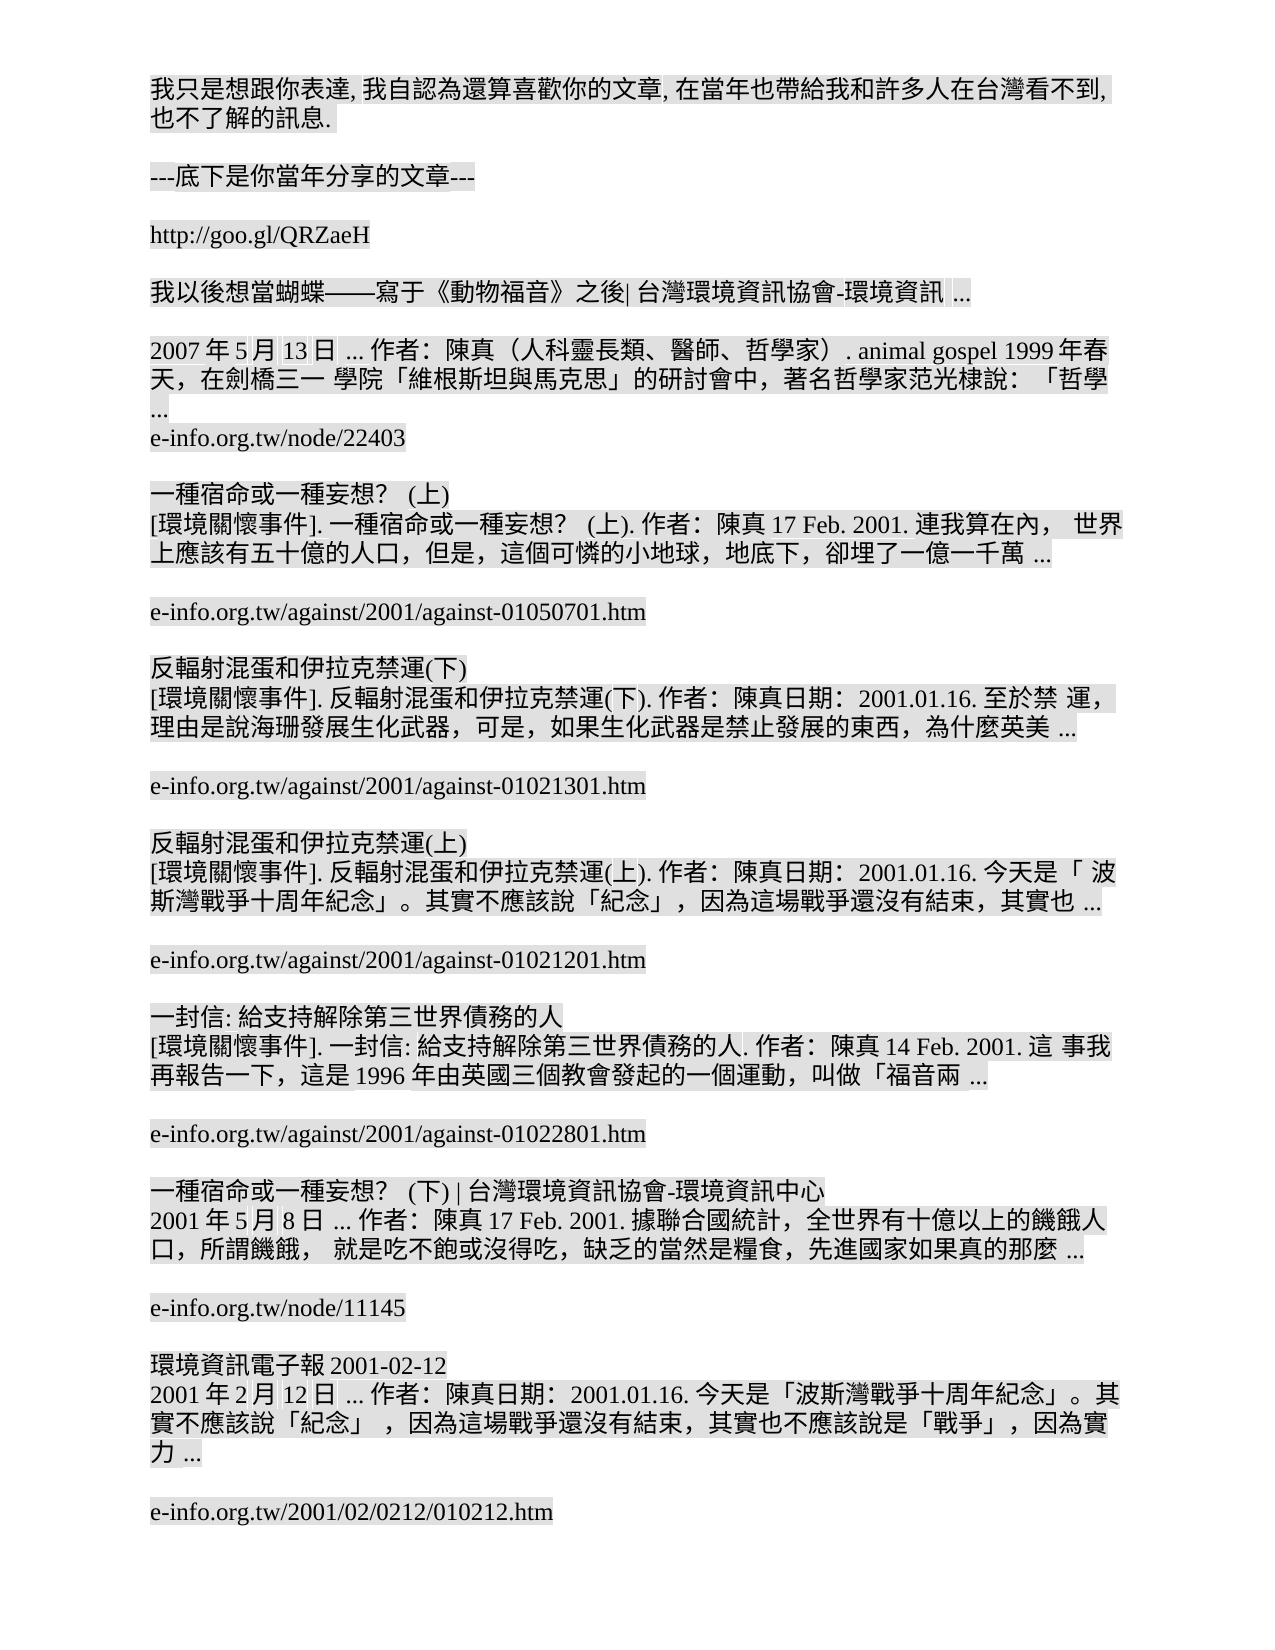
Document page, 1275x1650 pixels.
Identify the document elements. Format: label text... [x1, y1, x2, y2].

text Dear 陳真 你大概不會記得我, 我是環境資訊電子報的陳瑞賓. 之所以寫信給你, 是因為今天在讀到一篇朋友轉貼你的文章, http://goo.gl/0Bmi4i 被轉載到文思革 陳真醫師寫下的20件事 作者: 陳真（授權轉載） | 一月 27, 2016 讀著你從學生時代, 出國, 回國當醫生的那段歷史, 讓我更加認識你. 很抱歉, 這也是事實. 因為, 早年高中時期, 1985年代, 雖然我也會跟著在後頭遊行, 但, 比較像是好奇, 也抱著跑套的心態, 想多了解. 坦白說, 我還是屬於那種傻傻念書, 準備聯考的學生. 只是, 在過程中, 多了很多的好奇, 以及不解. 包含明明我雖然跟在遊行後頭散步, 但, 感受到整個過程都很平和, 為什麼報紙要寫這群人是暴民??? 有很多的往事, 暫且略過不談. 之所以, 費心找到這裡留言給你, 純然是早年的email應該也失效了. 在文章中, 我看到你寫了一段, 如下: 2001年，我和學姊從劍橋坐車去倫敦，參加波斯灣戰爭十周年紀念，跟幾十個英國人一起躺在大馬路上阻礙交通藉以抗爭，差點被警察逮捕，遣送回國。警察也許不忍心看我們 “提早畢業"，最後只是把我們丟在路邊了事。事後，我寫了一篇 “反輻射混蛋與伊拉克禁運" 的文章，講述美軍在侵略伊拉克戰爭中大量使用恐佈的貧鈾彈，製造出大量癌症病患和畸形兒。寫完之後，十幾個網路與平面媒體刊登。記得有個環境資訊電子報，好像很懷疑貧鈾彈是我自己瞎掰似的，也是一直要我舉證。 基本上, 我也完全忘光, 當年的狀況. 但, 我是學生態的, 再加上我從國外授權我翻譯ENS Environmental news service的新聞裡, 也有提過耗乏鈾, 或貧鈾彈的內容, 所以, 我很能理解這問題. 其實, 就是打坦克或堡壘用的"穿甲彈", 火炮的威力不單純取決於爆炸的威力, 還有穿透力. 穿透力最簡單就是用"動能" 1/2MV2之類的公式, 其中, 質量越大, 就容易加乘速度, 獲得更大的動能. 鈾238, 遠比銅, 鐵等強, 也比鉛重, 而且又可消耗採放射性鈾的剩餘...等 但, 我必需坦白說, 我也是大約2000年前後, 才接觸到這些訊息, 包含你的文稿內容, 都是我在台灣讀書, 讀報, 雜誌所前所未聞的. 如果不是藉由外電, 以及你, 還有少數幾位留學生, 帶回這些訊息, (前後還有人在談第三世界外債...等的議題), 我只能說, 自己就像井底之蛙吧. 我能想像的是, 應該不會要你舉証, 因為穿甲彈, 打坦克, 堡壘...有什麼好舉証的呢? 以我的反骨性格, 應該是想找你多問, 多挖一些內幕什麼的 ^_^ 最多是因為所能獲得的資訊很有限, 會多跟你詢問. 講再多, 大概也只是在回憶之間找線索罷了. 附上環境資訊電子報的資料, 供你參考. 難得我們這份沒多少人要看的刊物, 歷經16年還活著, 沒倒@@ 啊, 也感謝你當年的分享. 從以前我就朝向資料庫化, 你可隨時在網站右上角去檢索, 確認. 我不期待你文章裡修改, 美言. 因為, 那屬於你個人的記憶, 感受, 評價. 我只是想跟你表達, 我自認為還算喜歡你的文章, 在當年也帶給我和許多人在台灣看不到, 也不了解的訊息. ---底下是你當年分享的文章--- http://goo.gl/QRZaeH 我以後想當蝴蝶――寫于《動物福音》之後| 台灣環境資訊協會-環境資訊 ... 2007年5月13日 ... 作者：陳真（人科靈長類、醫師、哲學家）. animal gospel 1999年春天，在劍橋三一 學院「維根斯坦與馬克思」的研討會中，著名哲學家范光棣說：「哲學 ... e-info.org.tw/node/22403 一種宿命或一種妄想？ (上) [環境關懷事件]. 一種宿命或一種妄想？ (上). 作者：陳真17 Feb. 2001. 連我算在內， 世界上應該有五十億的人口，但是，這個可憐的小地球，地底下，卻埋了一億一千萬 ... e-info.org.tw/against/2001/against-01050701.htm 反輻射混蛋和伊拉克禁運(下) [環境關懷事件]. 反輻射混蛋和伊拉克禁運(下). 作者：陳真日期：2001.01.16. 至於禁 運，理由是說海珊發展生化武器，可是，如果生化武器是禁止發展的東西，為什麼英美 ... e-info.org.tw/against/2001/against-01021301.htm 反輻射混蛋和伊拉克禁運(上) [環境關懷事件]. 反輻射混蛋和伊拉克禁運(上). 作者：陳真日期：2001.01.16. 今天是「 波斯灣戰爭十周年紀念」。其實不應該說「紀念」，因為這場戰爭還沒有結束，其實也 ... e-info.org.tw/against/2001/against-01021201.htm 一封信: 給支持解除第三世界債務的人 [環境關懷事件]. 一封信: 給支持解除第三世界債務的人. 作者：陳真14 Feb. 2001. 這 事我再報告一下，這是1996 年由英國三個教會發起的一個運動，叫做「福音兩 ... e-info.org.tw/against/2001/against-01022801.htm 一種宿命或一種妄想？ (下) | 台灣環境資訊協會-環境資訊中心 2001年5月8日 ... 作者：陳真17 Feb. 2001. 據聯合國統計，全世界有十億以上的饑餓人口，所謂饑餓， 就是吃不飽或沒得吃，缺乏的當然是糧食，先進國家如果真的那麼 ... e-info.org.tw/node/11145 環境資訊電子報2001-02-12 2001年2月12日 ... 作者：陳真日期：2001.01.16. 今天是「波斯灣戰爭十周年紀念」。其實不應該說「紀念」 ，因為這場戰爭還沒有結束，其實也不應該說是「戰爭」，因為實力 ... e-info.org.tw/2001/02/0212/010212.htm 環境資訊電子報2001-05-08 2001年5月8日 ... 作者：陳真17 Feb. 2001. 據聯合國統計，全世界有十億以上的饑餓人口，所謂饑餓， 就是吃不飽或沒得吃，缺乏的當然是糧食，先進國家如果真的那麼 ... e-info.org.tw/2001/05/0508/010508.htm 原住民狩獵管理辦法有待聽證會釐清| 台灣環境資訊協會-環境資訊中心 2010年12月22日 ... ... 中央研究院生物多樣性中心退休研究員劉小如、麥田診所院長陳真、成功大學歷史 系助理教授李鑑慧、交通大學電控工程研究所教授楊谷洋. e-info.org.tw/node/62120 環境資訊電子報2001-02-13 2001年2月13日 ... 作者：陳真日期：2001.01.16. 至於禁運，理由是說海珊發展生化武器，可是，如果生化 武器是禁止發展的東西，為什麼英美等強國自己可以例外？ e-info.org.tw/2001/02/0213/010213.htm ---底下是我們當年前後來自ENS的環境資訊--- https://goo.gl/LwfA1u 環境資訊電子報2002-10-21 2002年10月21日 ... 本日主題: 聯合國在波士尼亞與赫塞哥維納境內進行耗乏鈾調查 ... 德國，柏林，2002 -10-15 (ENS)- 德國社民黨與綠黨在結束上月大選後，雙方已 ... e-info.org.tw/2002/10/1021/021021.htm 環境資訊電子報2001-01-18 2001年1月18日 ... 本日主題快速掃描: 引發波灣戰後症候群的可能是殺蟲劑而非耗乏鈾砲彈 ... 美國， 華盛頓特區，2001-01-15 (ENS)- 在政權交接前的最後一次專題 ... e-info.org.tw/2001/01/0118/010118.htm 環境資訊電子報-特刊-2003年國際「十大環境」新聞回顧 2004年1月20日 ... 前南斯拉夫內戰時北約部隊所使用的耗乏鈾彈頭，更造成輻射污染。 ..... 法國，史特 拉斯堡，2004-01-16 (ENS)- 一項由190萬人簽署，要求歐洲議會 ... e-info.org.tw/2004/01/0120/040120S.htm 環境資訊電子報2001-08-30 2001年8月30日 ... 版權歸屬Environment News Service(ENS)，環境資訊協會(李瑞玉譯，蔡麗伶審校) .... 賓州癌症中心因非法處置耗乏鈾（depleted uranium）而遭罰鍰. e-info.org.tw/2001/08/0830/010830.htm 2003回顧：美國出兵伊拉克民生與環境受重創 2004年1月20日 ... 戰爭武器的發展過程中，無論毒氣、生物戰劑、子母彈、地雷、或使用耗乏鈾為原料的 反裝甲武器，殺傷力越強，對環境破壞越強；即使一顆小小的鉛 ... e-info.org.tw/node/4849 環境資訊電子報2004-11-11(全) 2004年11月11日 ... 冰島，雷克雅維克，2004-11-08 (ENS)- 一個由300位科學家所組成的國際性團隊 ..... [生活環境]研究顯示風滾草會自核試場等荒地中吸收耗乏鈾. e-info.org.tw/2004/11/1111/041111A.htm 最後, 我只是想跟你多分享一點, 至少在我身邊, 有越來越多的人能理解你所談的, 我指的是對人權, 理性...的意義和價值. 雖然也各自處在不同的位置, 用不同的方式在各自努力. 當然, 也常有類似的憤怒, 甚至是悲憤. 以上, 祝 順心. ps. 如果不嫌棄, 希望有機會在您百忙之中, 藉由環境資訊電子報的平台, 多跟讀者分享些什麼. [150, 75, 1125, 1554]
